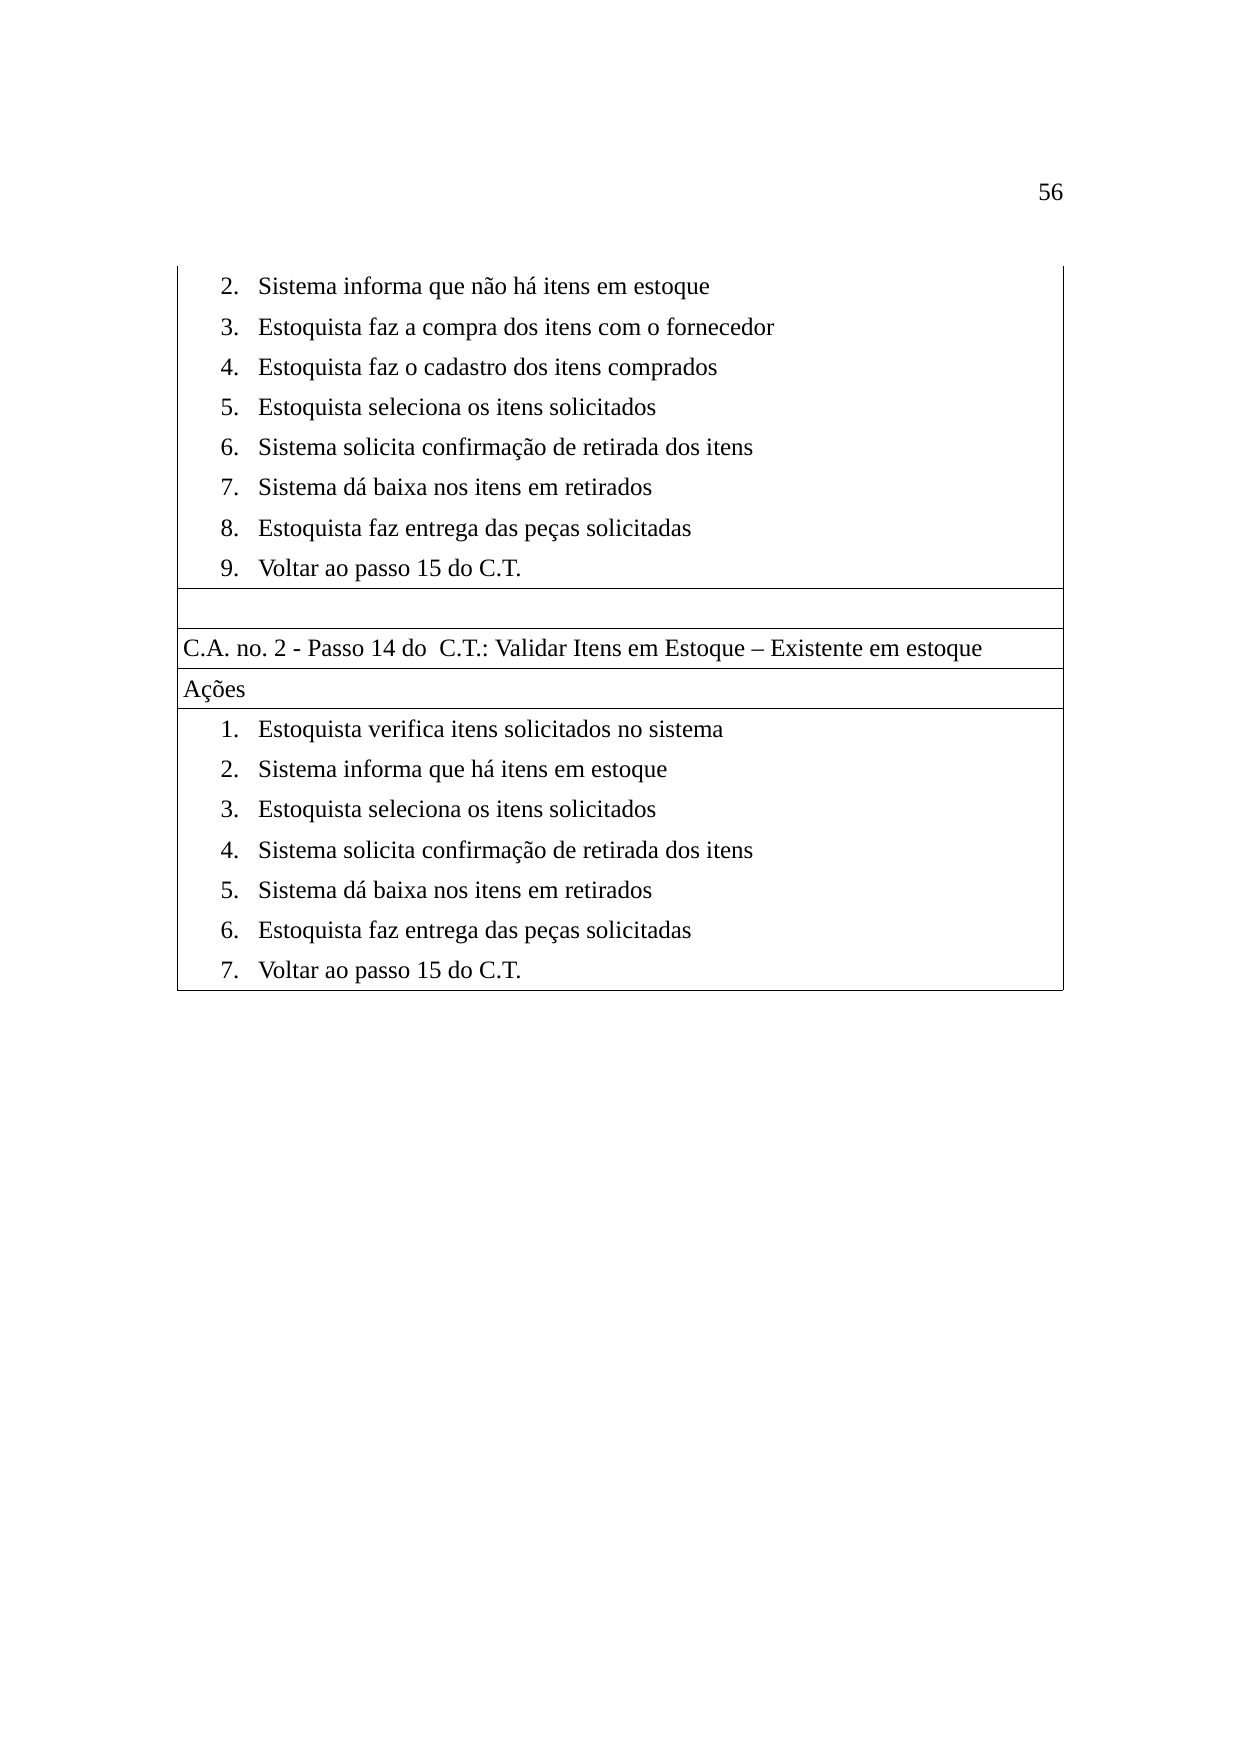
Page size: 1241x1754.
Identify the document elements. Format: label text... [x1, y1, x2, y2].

table_cell Estoquista seleciona os itens solicitados [178, 386, 1063, 427]
table_cell Sistema solicita confirmação de retirada dos itens [178, 427, 1063, 467]
table_cell Estoquista faz a compra dos itens com o fornecedor [178, 306, 1063, 346]
table_cell C.A. no. 2 - Passo 14 do C.T.: Validar Itens em Estoque – Existente em estoque [178, 629, 1063, 668]
table_cell Estoquista verifica itens solicitados no sistema [178, 709, 1063, 749]
table_cell Sistema dá baixa nos itens em retirados [178, 467, 1063, 507]
table_cell Sistema solicita confirmação de retirada dos itens [178, 829, 1063, 869]
table_cell Voltar ao passo 15 do C.T. [178, 547, 1063, 587]
table_cell Estoquista faz entrega das peças solicitadas [178, 507, 1063, 547]
table_cell Sistema dá baixa nos itens em retirados [178, 869, 1063, 909]
table_cell Estoquista faz o cadastro dos itens comprados [178, 346, 1063, 386]
table_cell Sistema informa que não há itens em estoque [178, 266, 1063, 306]
table_cell [178, 589, 1063, 628]
table_cell Estoquista seleciona os itens solicitados [178, 789, 1063, 829]
table_cell Ações [178, 669, 1063, 708]
table_cell Voltar ao passo 15 do C.T. [178, 950, 1063, 990]
table_cell Sistema informa que há itens em estoque [178, 749, 1063, 789]
table_cell Estoquista faz entrega das peças solicitadas [178, 910, 1063, 950]
